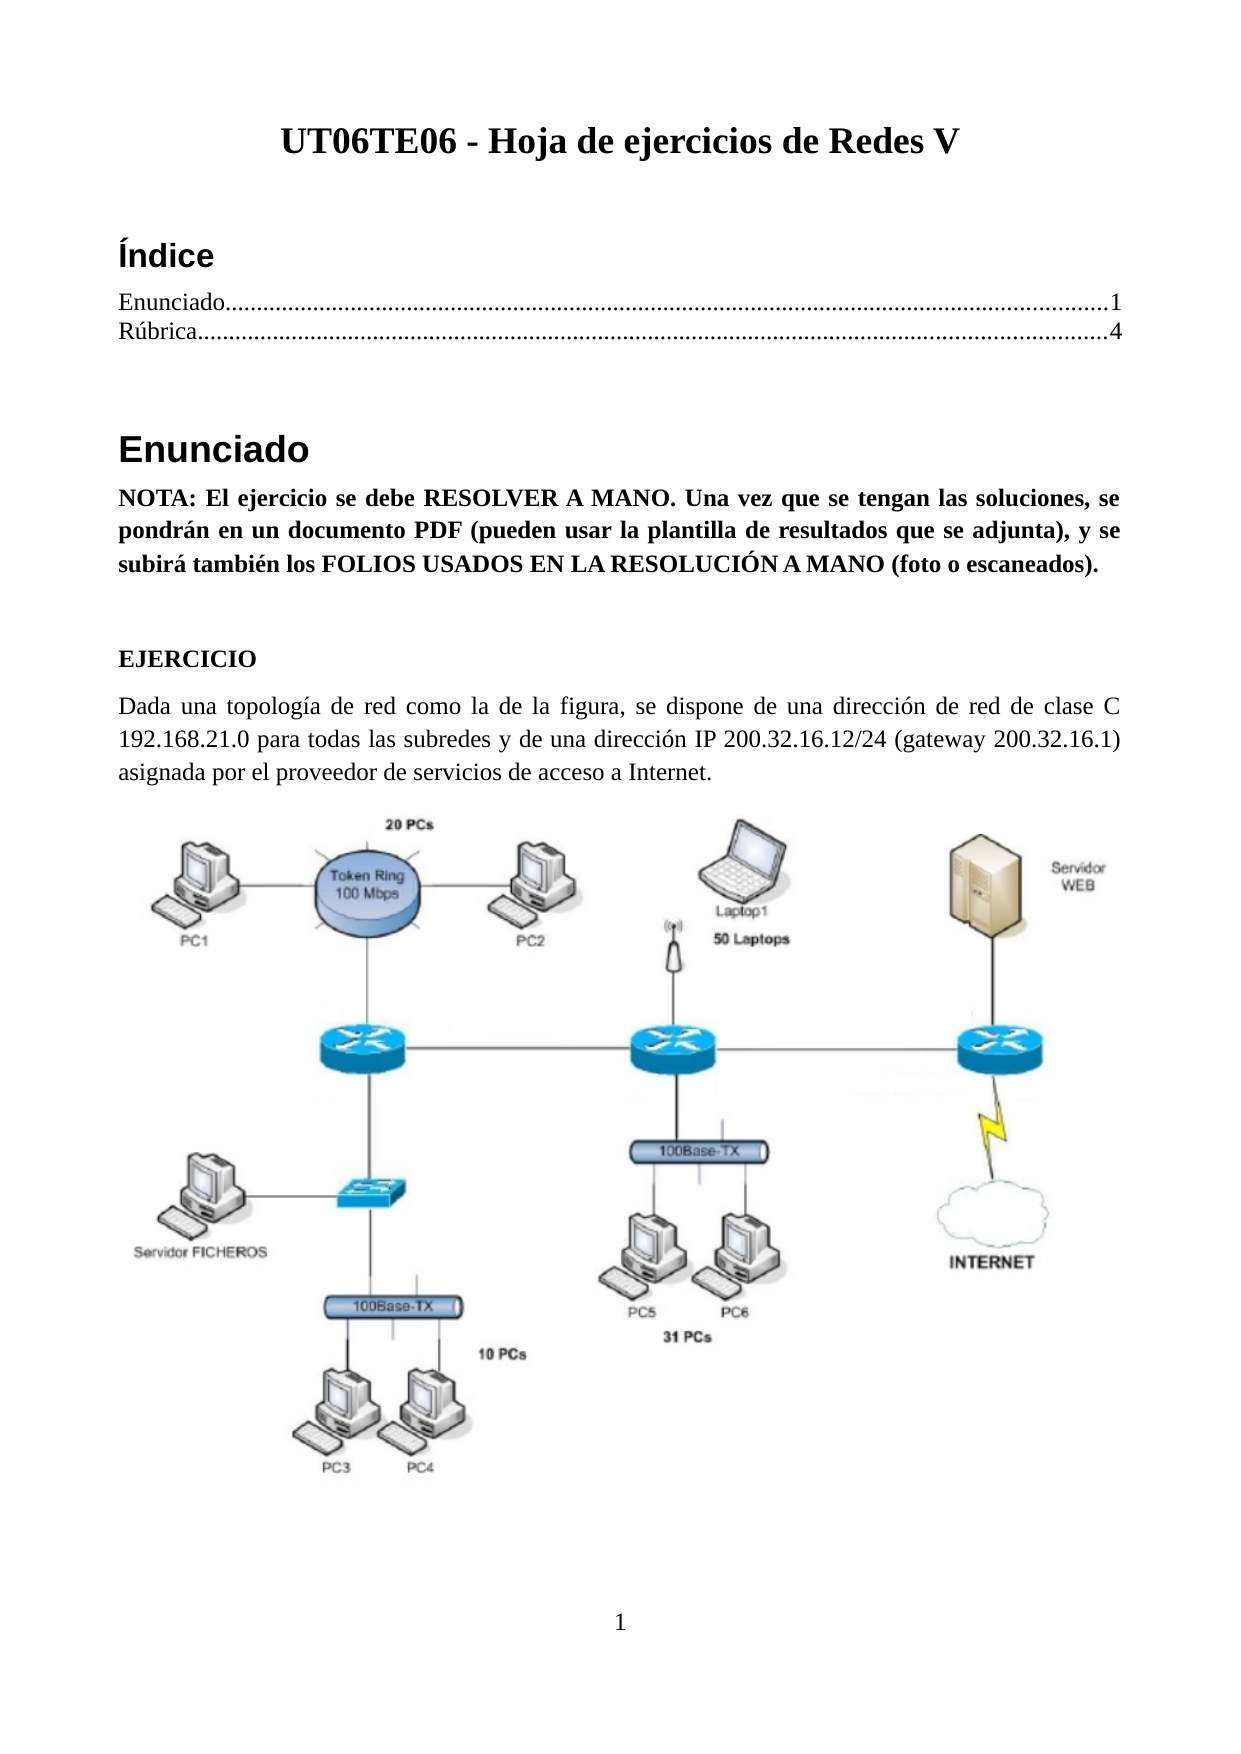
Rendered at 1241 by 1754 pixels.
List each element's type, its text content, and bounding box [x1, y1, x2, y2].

text Rúbrica 4 [118, 316, 1122, 344]
text UT06TE06 - Hoja de ejercicios de Redes V [118, 118, 1122, 161]
picture [120, 805, 1125, 1487]
text Enunciado 1 [118, 287, 1122, 316]
subtitle Índice [118, 236, 1122, 274]
text Dada una topología de red como la de la figura, se dispone de una dirección de red de clase C 192.168.21.0 para todas las subredes y de una dirección IP 200.32.16.12/24 (gateway 200.32.16.1) asignada por el proveedor de servicios de acceso a Internet. [118, 691, 1122, 786]
text NOTA: El ejercicio se debe RESOLVER A MANO. Una vez que se tengan las soluciones, se pondrán en un documento PDF (pueden usar la plantilla de resultados que se adjunta), y se subirá también los FOLIOS USADOS EN LA RESOLUCIÓN A MANO (foto o escaneados). [118, 483, 1122, 577]
text EJERCICIO [118, 644, 1122, 673]
subtitle Enunciado [118, 427, 1122, 470]
